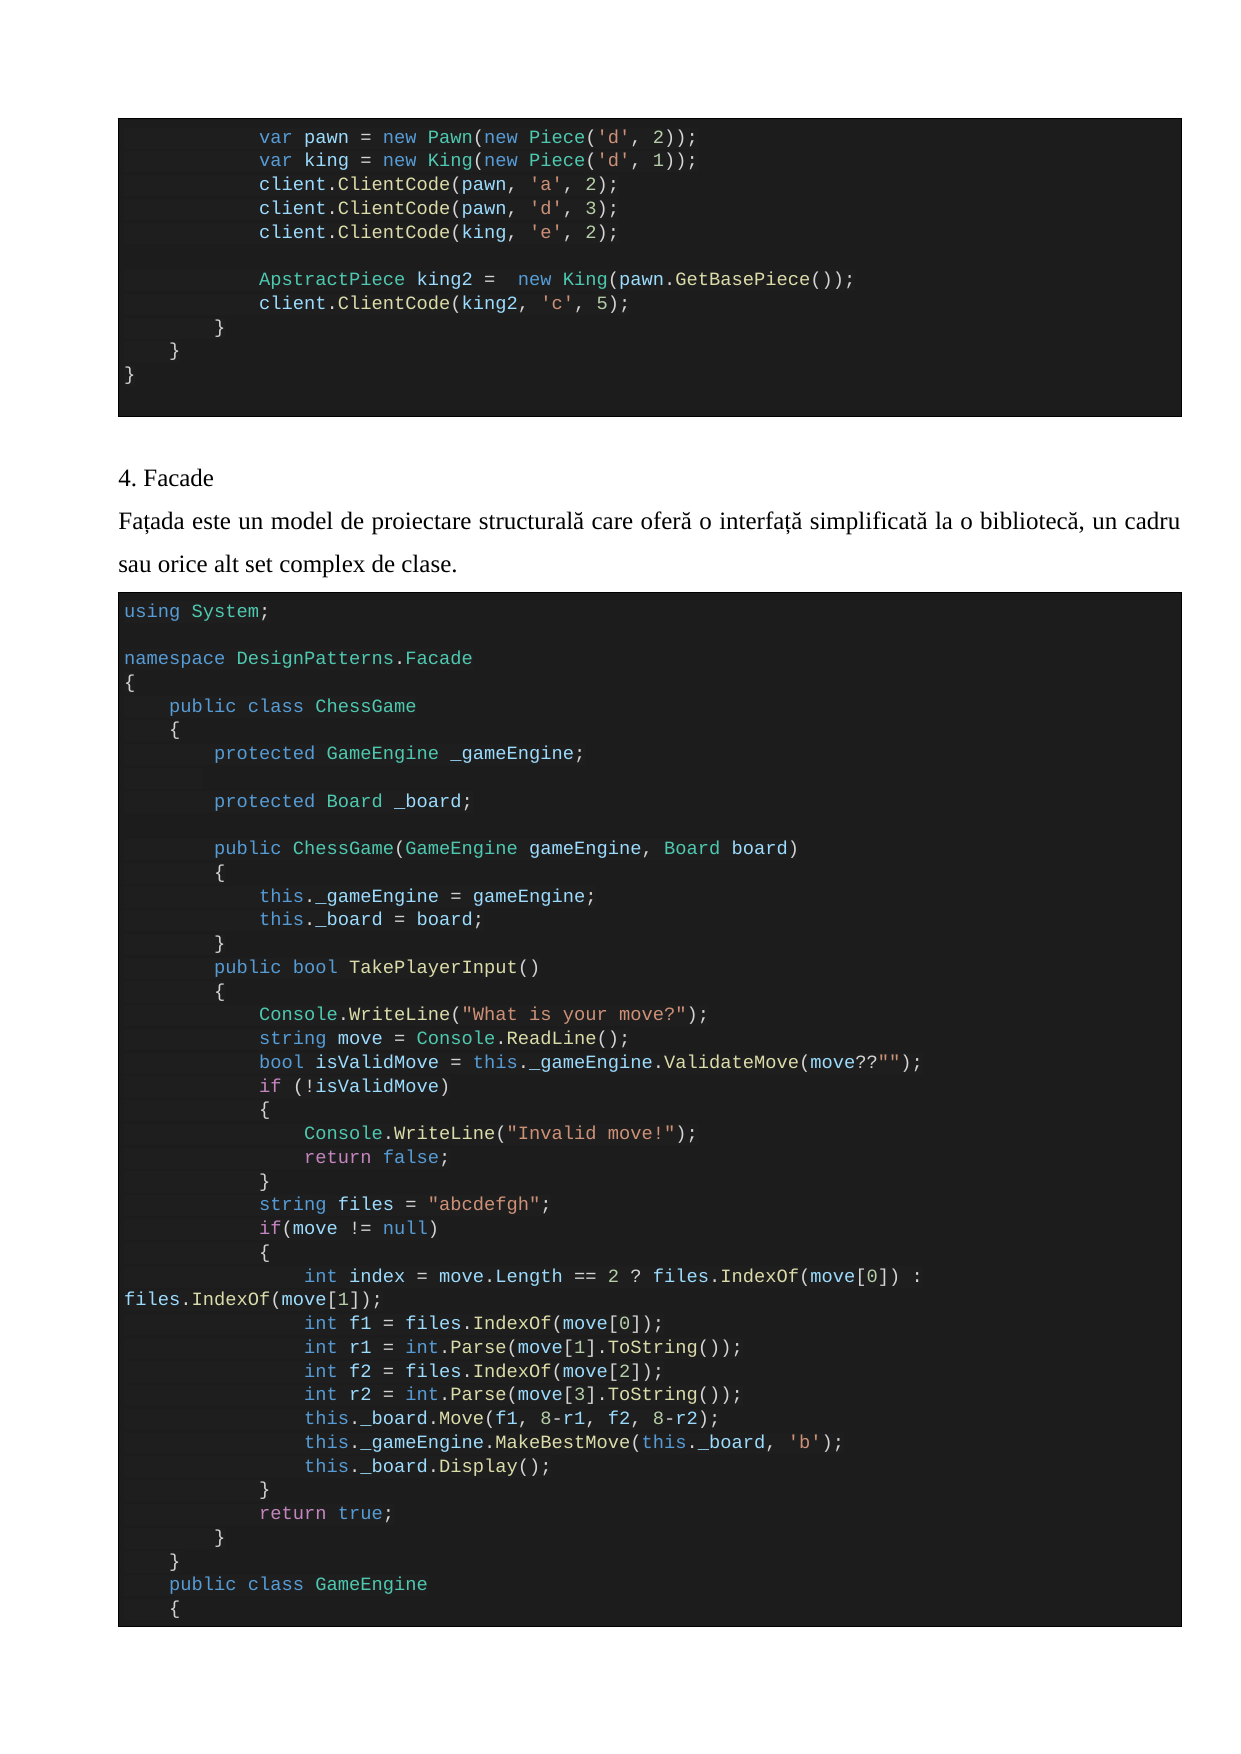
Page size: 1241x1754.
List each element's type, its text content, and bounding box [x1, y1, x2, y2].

table_header var pawn = new Pawn(new Piece('d', 2)); var king = new King(new Piece('d', 1)); client.ClientCode(pawn, 'a', 2); client.ClientCode(pawn, 'd', 3); client.ClientCode(king, 'e', 2); ApstractPiece king2 = new King(pawn.GetBasePiece()); client.ClientCode(king2, 'c', 5); } } } [119, 119, 1181, 416]
table_header using System; namespace DesignPatterns.Facade { public class ChessGame { protected GameEngine _gameEngine; protected Board _board; public ChessGame(GameEngine gameEngine, Board board) { this._gameEngine = gameEngine; this._board = board; } public bool TakePlayerInput() { Console.WriteLine("What is your move?"); string move = Console.ReadLine(); bool isValidMove = this._gameEngine.ValidateMove(move??""); if (!isValidMove) { Console.WriteLine("Invalid move!"); return false; } string files = "abcdefgh"; if(move != null) { int index = move.Length == 2 ? files.IndexOf(move[0]) : files.IndexOf(move[1]); int f1 = files.IndexOf(move[0]); int r1 = int.Parse(move[1].ToString()); int f2 = files.IndexOf(move[2]); int r2 = int.Parse(move[3].ToString()); this._board.Move(f1, 8-r1, f2, 8-r2); this._gameEngine.MakeBestMove(this._board, 'b'); this._board.Display(); } return true; } } public class GameEngine { [119, 593, 1181, 1626]
text Fațada este un model de proiectare structurală care oferă o interfață simplificată la o bibliotecă, un cadru sau orice alt set complex de clase. [118, 506, 1181, 578]
text 4. Facade [118, 463, 1181, 491]
